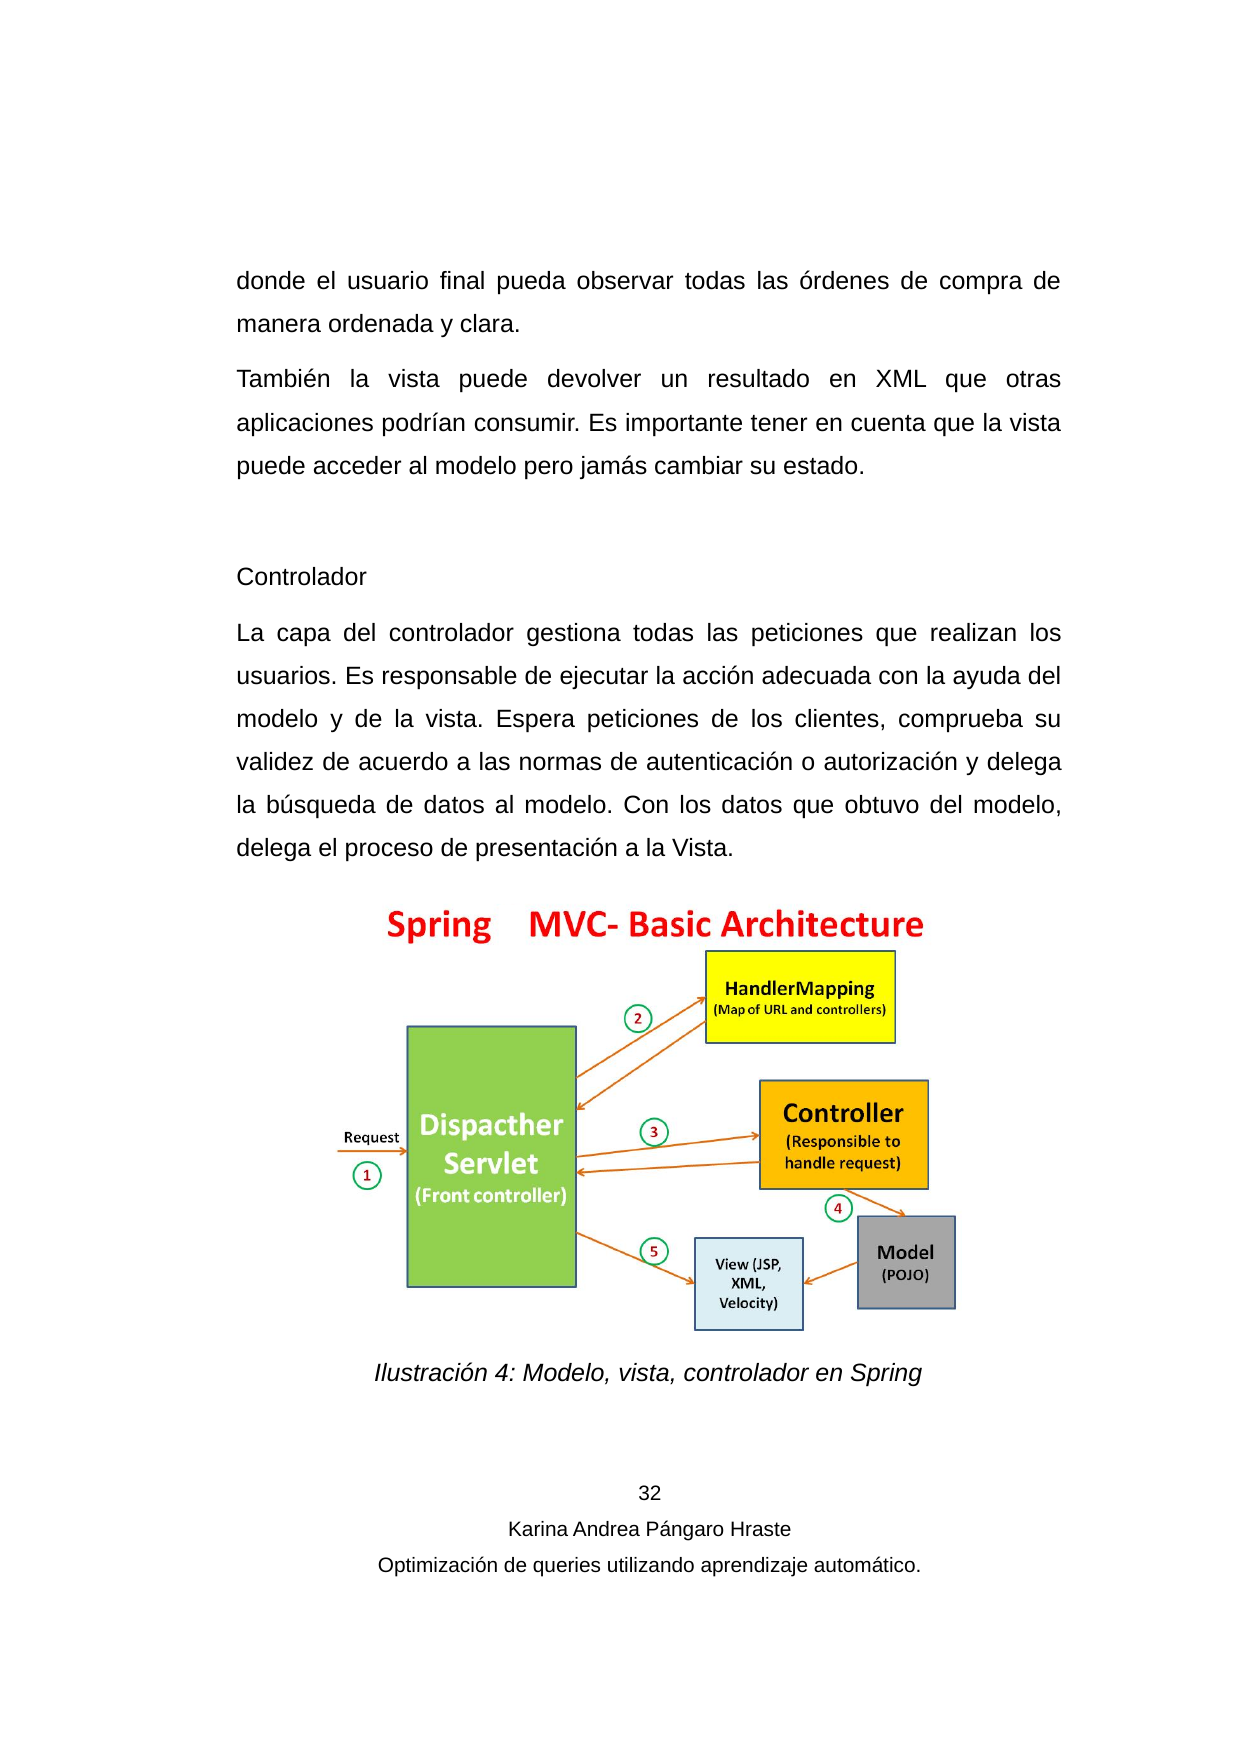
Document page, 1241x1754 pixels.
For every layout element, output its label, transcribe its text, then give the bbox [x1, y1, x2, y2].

text La capa del controlador gestiona todas las peticiones que realizan los usuarios. Es responsable de ejecutar la acción adecuada con la ayuda del modelo y de la vista. Espera peticiones de los clientes, comprueba su validez de acuerdo a las normas de autenticación o autorización y delega la búsqueda de datos al modelo. Con los datos que obtuvo del modelo, delega el proceso de presentación a la Vista. [236, 618, 1063, 862]
text Ilustración 4: Modelo, vista, controlador en Spring [236, 889, 1063, 1387]
text También la vista puede devolver un resultado en XML que otras aplicaciones podrían consumir. Es importante tener en cuenta que la vista puede acceder al modelo pero jamás cambiar su estado. [236, 364, 1063, 479]
text Controlador [236, 562, 1063, 591]
text donde el usuario final pueda observar todas las órdenes de compra de manera ordenada y clara. [236, 266, 1063, 338]
picture [330, 902, 969, 1344]
